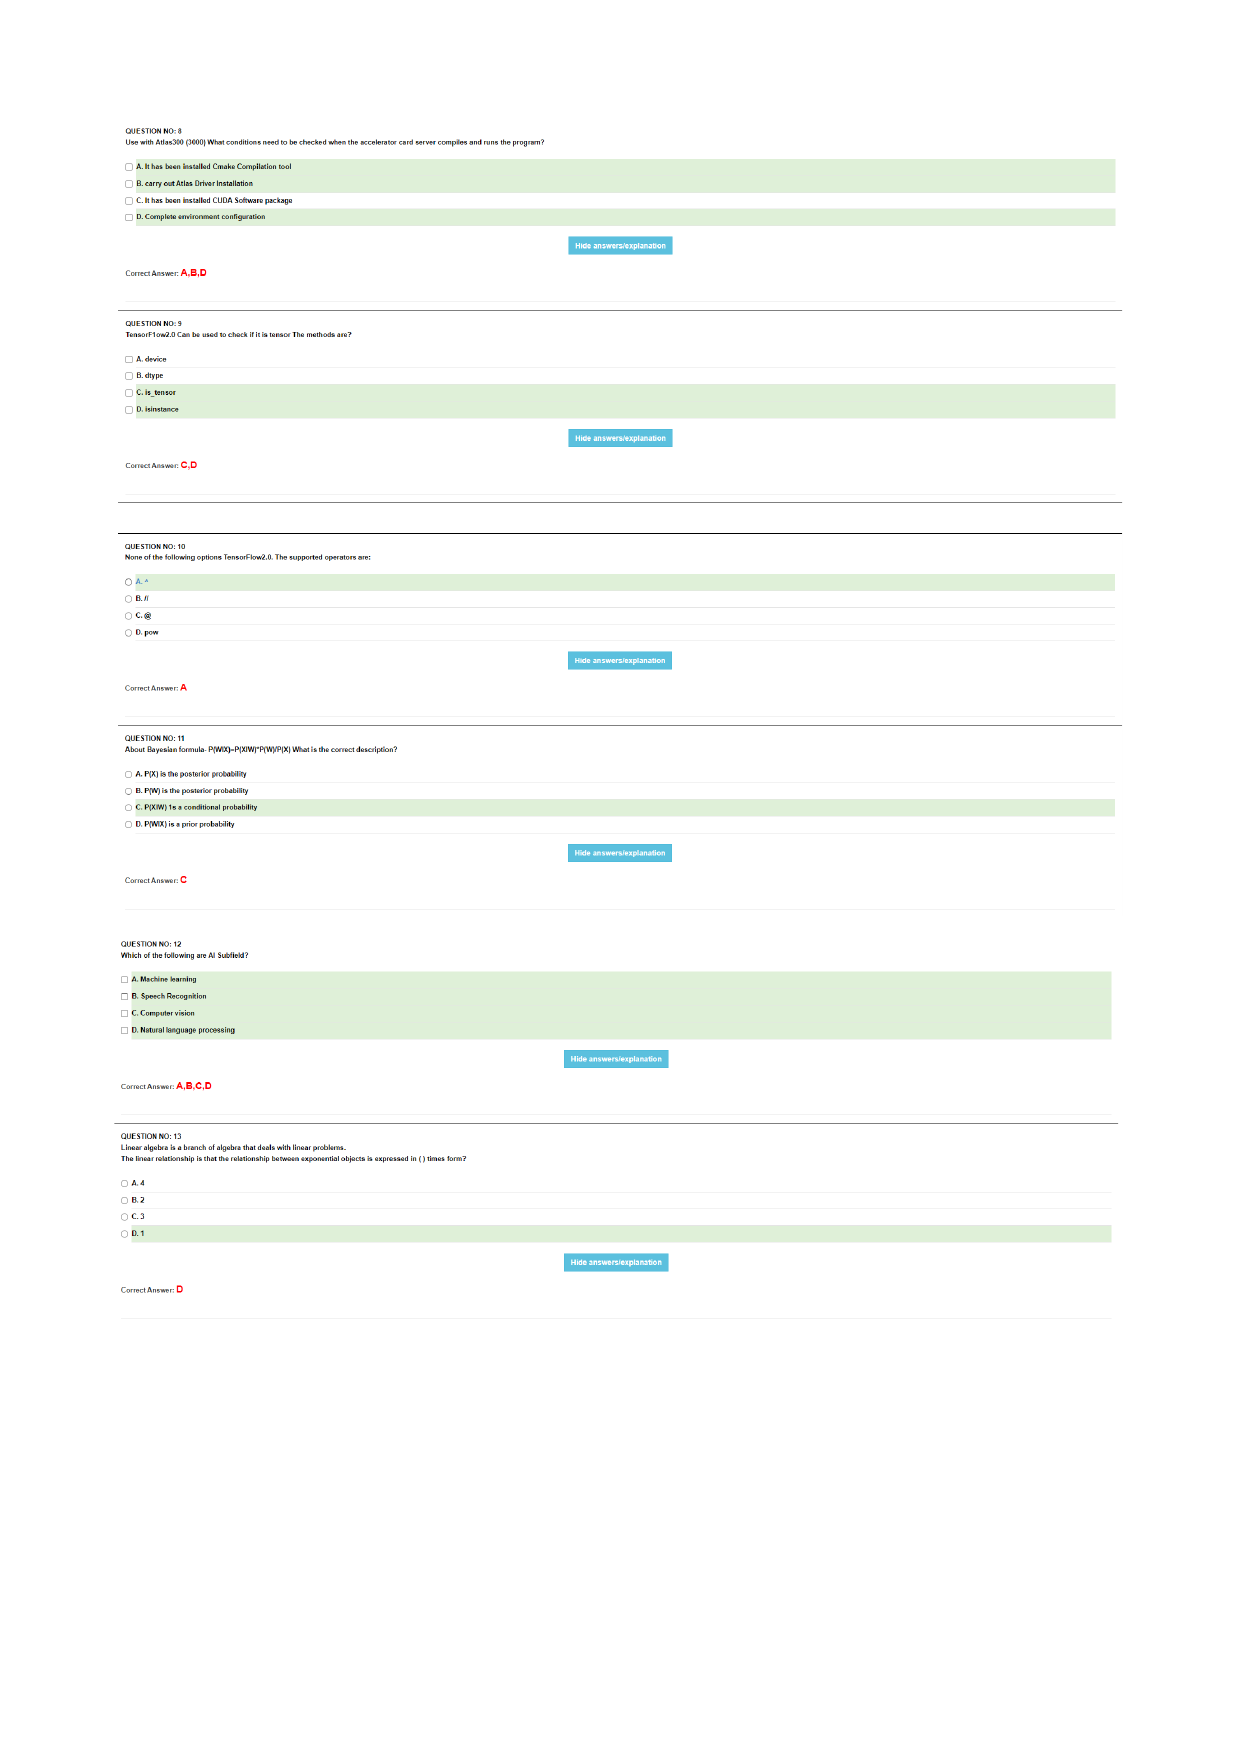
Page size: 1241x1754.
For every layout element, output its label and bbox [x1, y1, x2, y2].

picture [118, 118, 1123, 505]
picture [114, 931, 1119, 1324]
picture [118, 533, 1123, 916]
